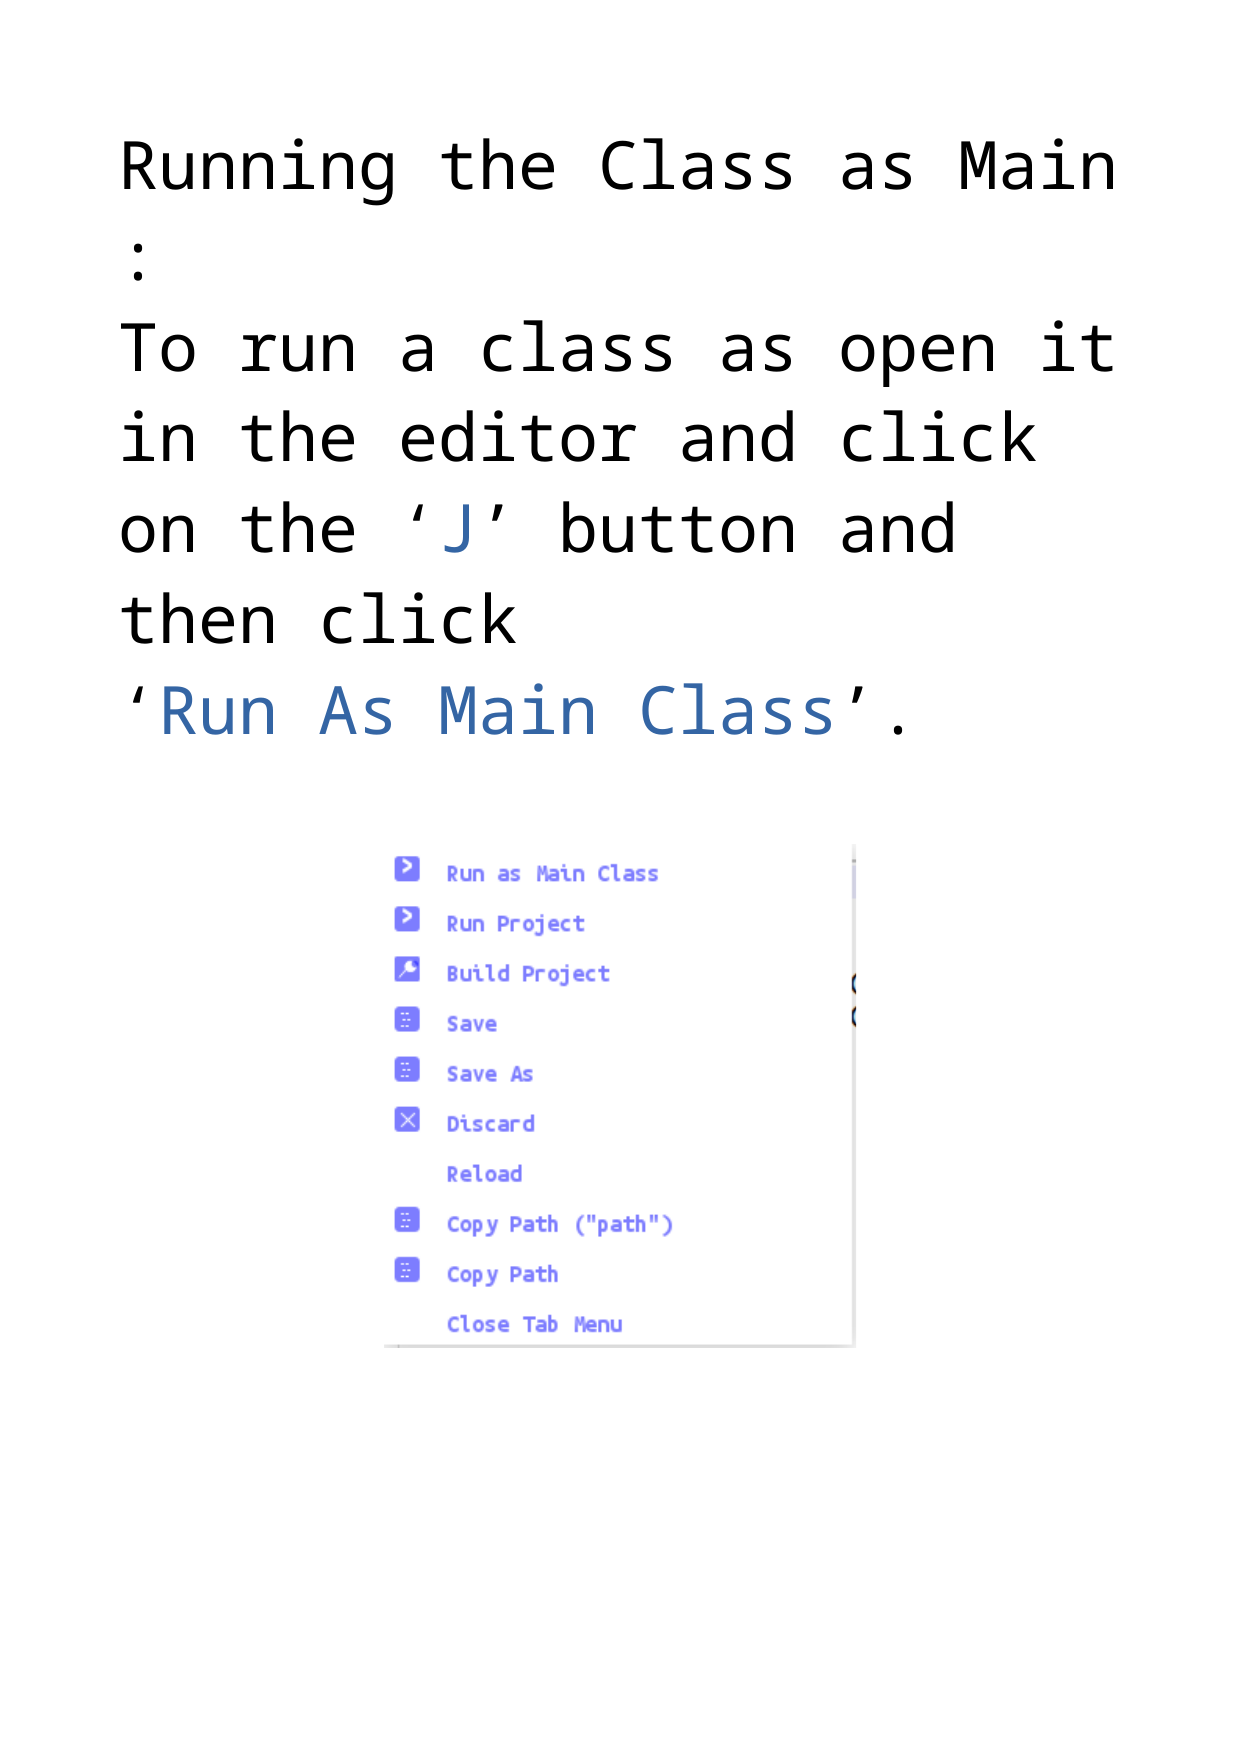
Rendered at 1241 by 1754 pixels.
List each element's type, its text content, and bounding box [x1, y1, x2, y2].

text To run a class as open it in the editor and click on the ‘J’ button and then click [118, 300, 1122, 663]
text ‘Run As Main Class’. [118, 663, 1122, 754]
text Running the Class as Main : [118, 118, 1122, 300]
picture [384, 844, 857, 1348]
